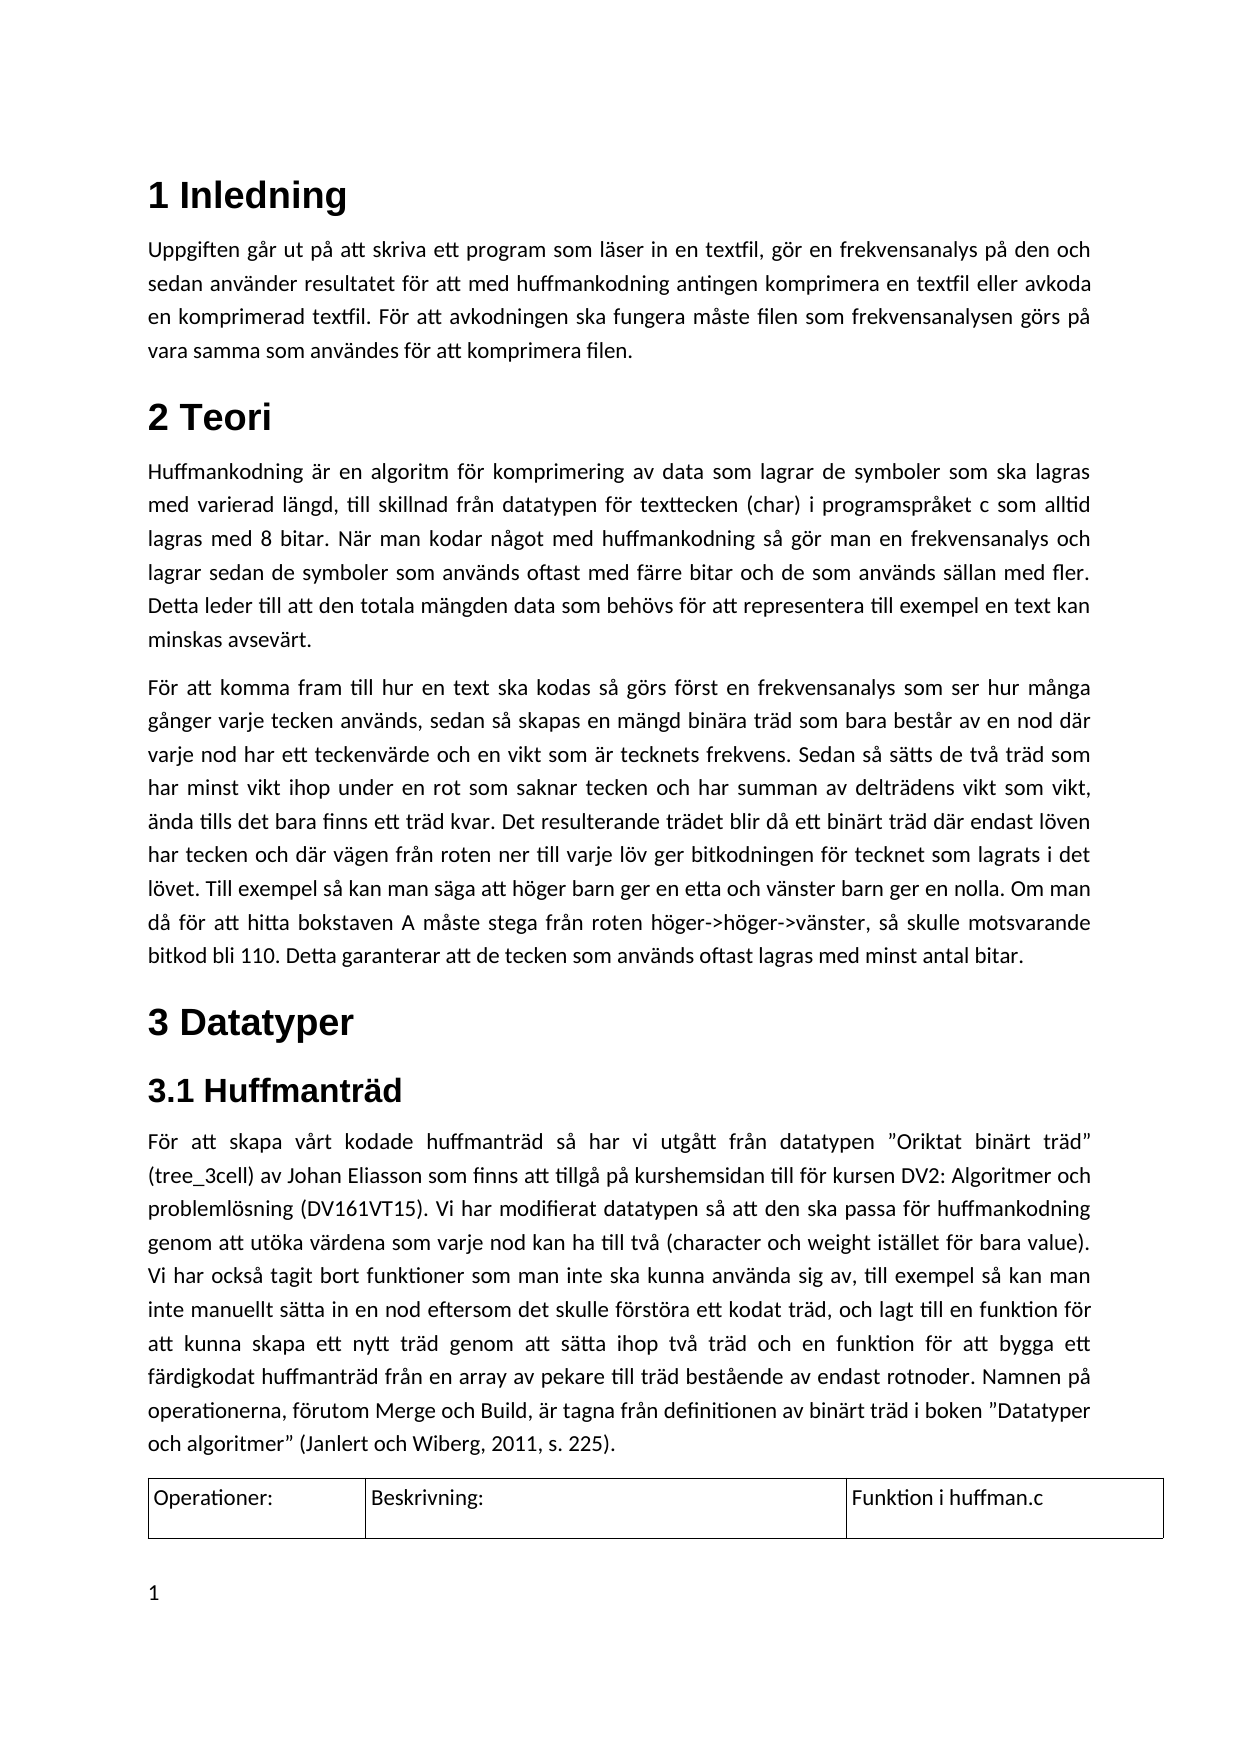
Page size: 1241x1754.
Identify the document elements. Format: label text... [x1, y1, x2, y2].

text Uppgiften går ut på att skriva ett program som läser in en textfil, gör en frekvensanalys på den och sedan använder resultatet för att med huffmankodning antingen komprimera en textfil eller avkoda en komprimerad textfil. För att avkodningen ska fungera måste filen som frekvensanalysen görs på vara samma som användes för att komprimera filen. [148, 235, 1093, 364]
subtitle 1 Inledning [148, 173, 1093, 216]
table_header Beskrivning: [366, 1479, 846, 1538]
table_header Funktion i huffman.c [847, 1479, 1163, 1538]
text För att skapa vårt kodade huffmanträd så har vi utgått från datatypen ”Oriktat binärt träd” (tree_3cell) av Johan Eliasson som finns att tillgå på kurshemsidan till för kursen DV2: Algoritmer och problemlösning (DV161VT15). Vi har modifierat datatypen så att den ska passa för huffmankodning genom att utöka värdena som varje nod kan ha till två (character och weight istället för bara value). Vi har också tagit bort funktioner som man inte ska kunna använda sig av, till exempel så kan man inte manuellt sätta in en nod eftersom det skulle förstöra ett kodat träd, och lagt till en funktion för att kunna skapa ett nytt träd genom att sätta ihop två träd och en funktion för att bygga ett färdigkodat huffmanträd från en array av pekare till träd bestående av endast rotnoder. Namnen på operationerna, förutom Merge och Build, är tagna från definitionen av binärt träd i boken ”Datatyper och algoritmer” (Janlert och Wiberg, 2011, s. 225). [148, 1127, 1093, 1457]
text För att komma fram till hur en text ska kodas så görs först en frekvensanalys som ser hur många gånger varje tecken används, sedan så skapas en mängd binära träd som bara består av en nod där varje nod har ett teckenvärde och en vikt som är tecknets frekvens. Sedan så sätts de två träd som har minst vikt ihop under en rot som saknar tecken och har summan av delträdens vikt som vikt, ända tills det bara finns ett träd kvar. Det resulterande trädet blir då ett binärt träd där endast löven har tecken och där vägen från roten ner till varje löv ger bitkodningen för tecknet som lagrats i det lövet. Till exempel så kan man säga att höger barn ger en etta och vänster barn ger en nolla. Om man då för att hitta bokstaven A måste stega från roten höger->höger->vänster, så skulle motsvarande bitkod bli 110. Detta garanterar att de tecken som används oftast lagras med minst antal bitar. [148, 673, 1093, 969]
text Huffmankodning är en algoritm för komprimering av data som lagrar de symboler som ska lagras med varierad längd, till skillnad från datatypen för texttecken (char) i programspråket c som alltid lagras med 8 bitar. När man kodar något med huffmankodning så gör man en frekvensanalys och lagrar sedan de symboler som används oftast med färre bitar och de som används sällan med fler. Detta leder till att den totala mängden data som behövs för att representera till exempel en text kan minskas avsevärt. [148, 457, 1093, 653]
subtitle 2 Teori [148, 394, 1093, 438]
subtitle 3 Datatyper [148, 1000, 1093, 1043]
table_header Operationer: [149, 1479, 365, 1538]
subtitle 3.1 Huffmanträd [148, 1071, 1093, 1109]
